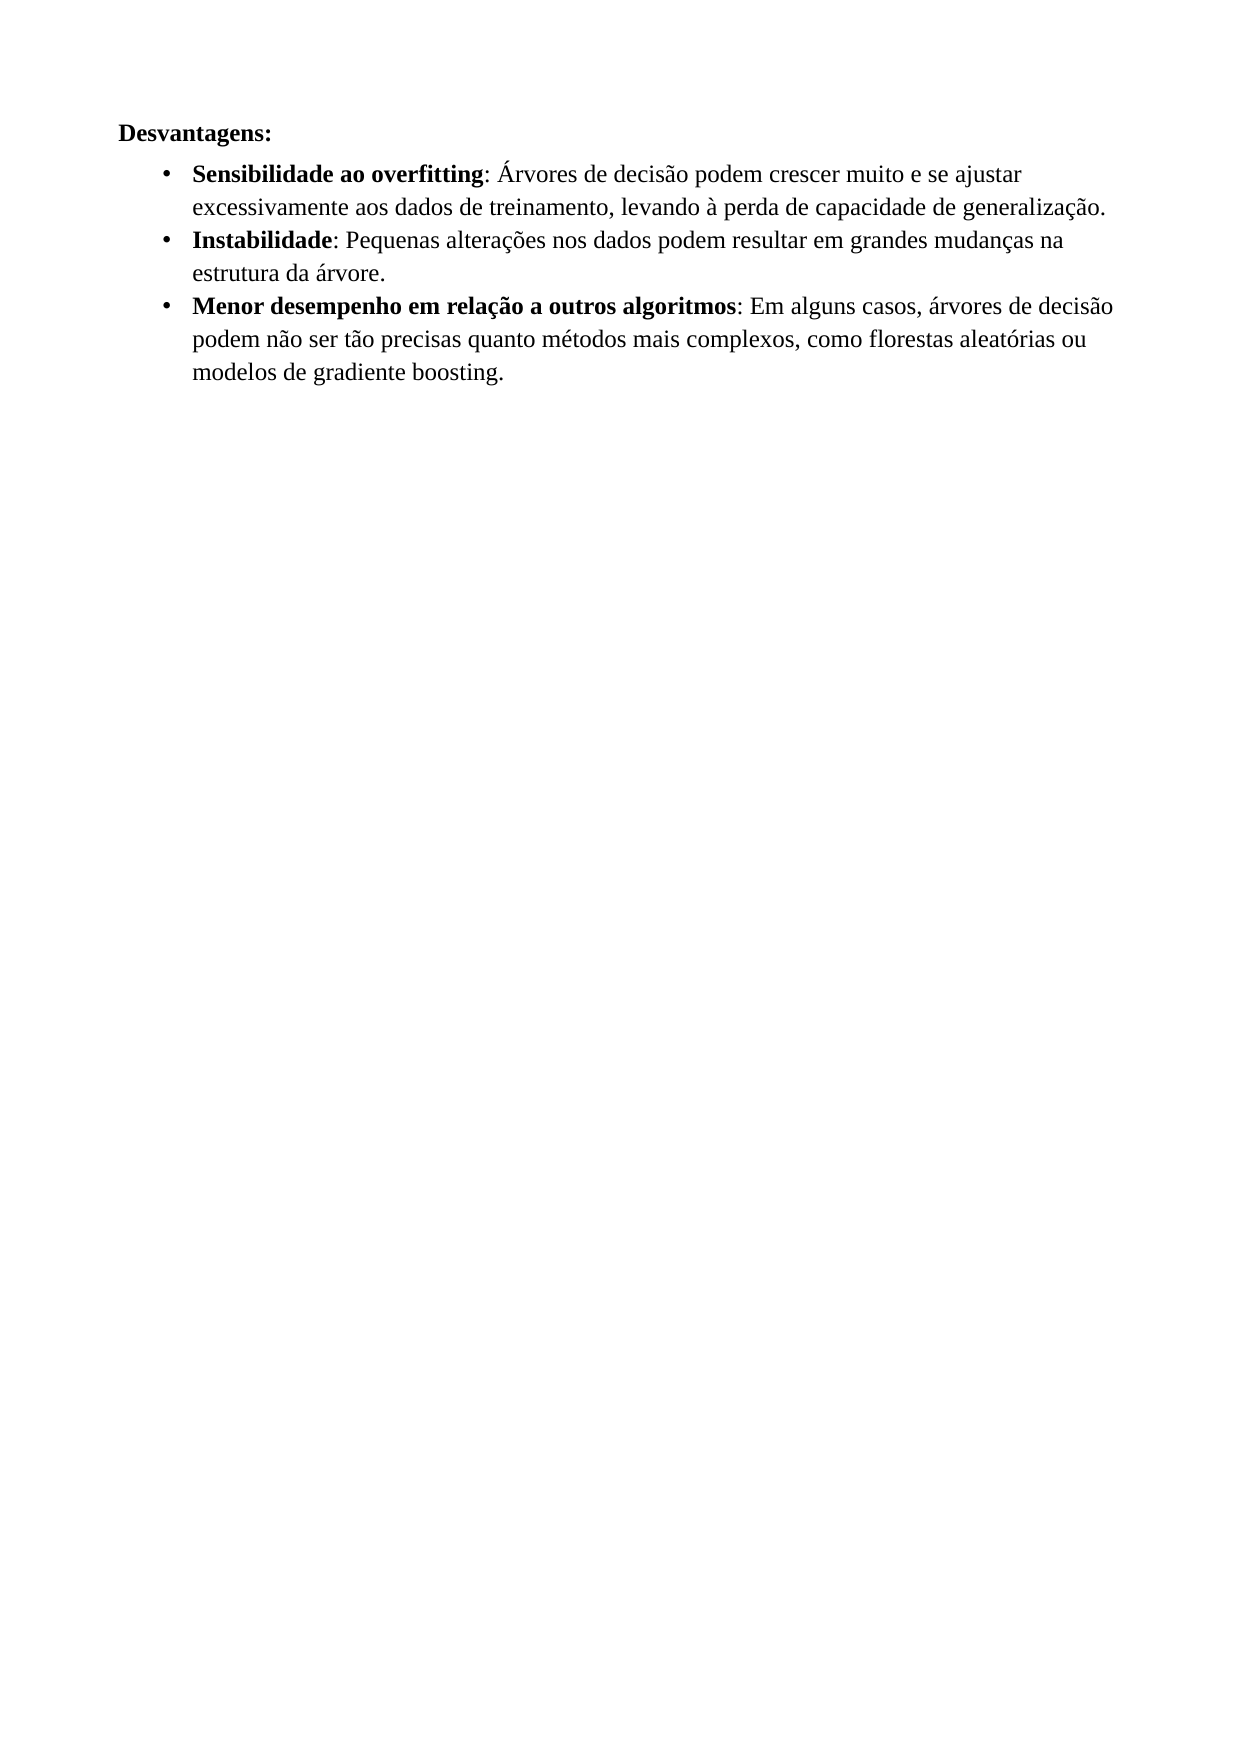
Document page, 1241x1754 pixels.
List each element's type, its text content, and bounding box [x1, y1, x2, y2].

list Sensibilidade ao overfitting: Árvores de decisão podem crescer muito e se ajustar excessivamente aos dados de treinamento, levando à perda de capacidade de generalização. [162, 159, 1122, 221]
subtitle Desvantagens: [118, 118, 1122, 147]
list Menor desempenho em relação a outros algoritmos: Em alguns casos, árvores de decisão podem não ser tão precisas quanto métodos mais complexos, como florestas aleatórias ou modelos de gradiente boosting. [162, 291, 1122, 386]
list Instabilidade: Pequenas alterações nos dados podem resultar em grandes mudanças na estrutura da árvore. [162, 225, 1122, 287]
